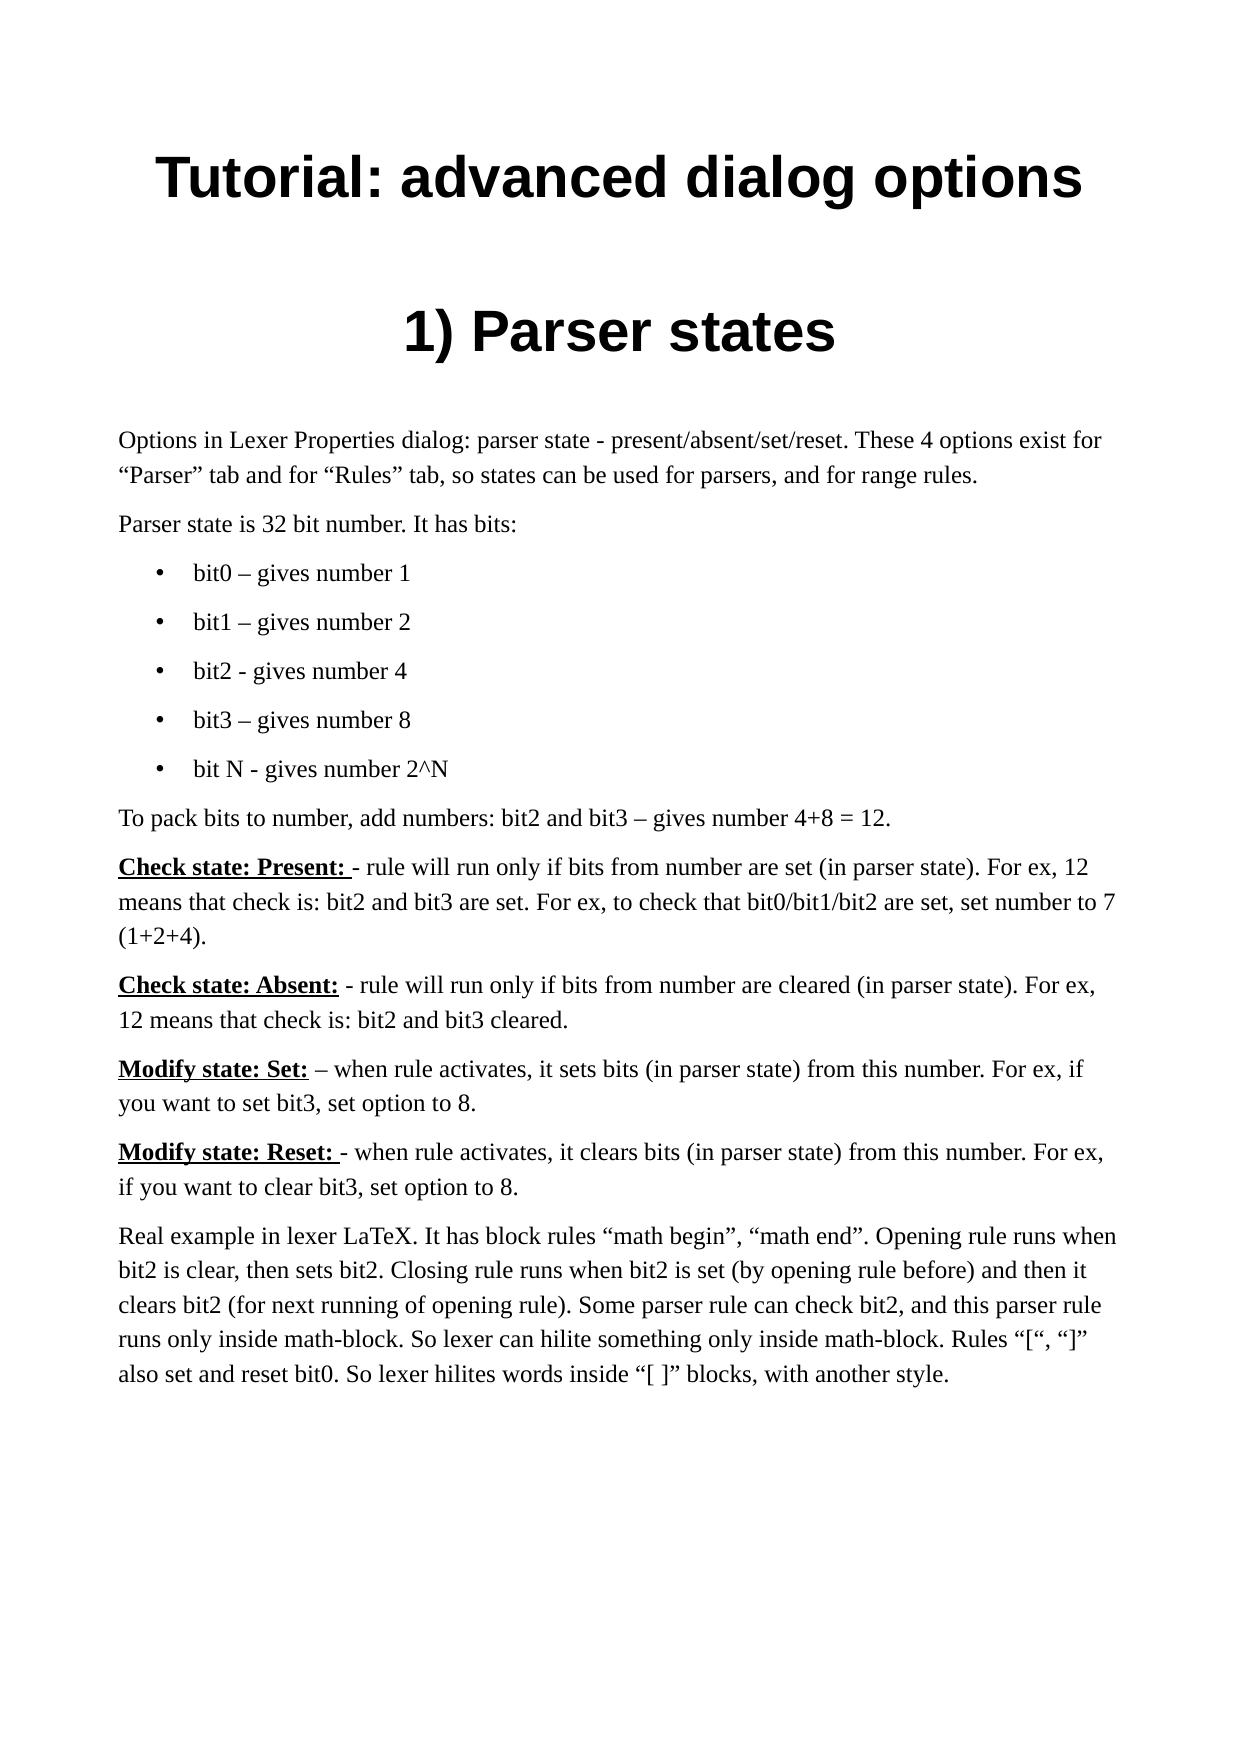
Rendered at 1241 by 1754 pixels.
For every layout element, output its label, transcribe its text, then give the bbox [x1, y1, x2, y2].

title 1) Parser states [118, 297, 1122, 364]
text Modify state: Set: – when rule activates, it sets bits (in parser state) from this number. For ex, if you want to set bit3, set option to 8. [118, 1054, 1122, 1117]
text Modify state: Reset: - when rule activates, it clears bits (in parser state) from this number. For ex, if you want to clear bit3, set option to 8. [118, 1137, 1122, 1201]
title Tutorial: advanced dialog options [118, 143, 1122, 210]
text Options in Lexer Properties dialog: parser state - present/absent/set/reset. These 4 options exist for “Parser” tab and for “Rules” tab, so states can be used for parsers, and for range rules. [118, 425, 1122, 489]
list bit2 - gives number 4 [156, 656, 1122, 685]
text Check state: Absent: - rule will run only if bits from number are cleared (in parser state). For ex, 12 means that check is: bit2 and bit3 cleared. [118, 970, 1122, 1034]
text Check state: Present: - rule will run only if bits from number are set (in parser state). For ex, 12 means that check is: bit2 and bit3 are set. For ex, to check that bit0/bit1/bit2 are set, set number to 7 (1+2+4). [118, 852, 1122, 950]
list bit3 – gives number 8 [156, 705, 1122, 734]
text Parser state is 32 bit number. It has bits: [118, 509, 1122, 538]
list bit1 – gives number 2 [156, 607, 1122, 636]
list bit N - gives number 2^N [156, 754, 1122, 783]
list bit0 – gives number 1 [156, 558, 1122, 587]
text Real example in lexer LaTeX. It has block rules “math begin”, “math end”. Opening rule runs when bit2 is clear, then sets bit2. Closing rule runs when bit2 is set (by opening rule before) and then it clears bit2 (for next running of opening rule). Some parser rule can check bit2, and this parser rule runs only inside math-block. So lexer can hilite something only inside math-block. Rules “[“, “]” also set and reset bit0. So lexer hilites words inside “[ ]” blocks, with another style. [118, 1221, 1122, 1388]
text To pack bits to number, add numbers: bit2 and bit3 – gives number 4+8 = 12. [118, 803, 1122, 832]
